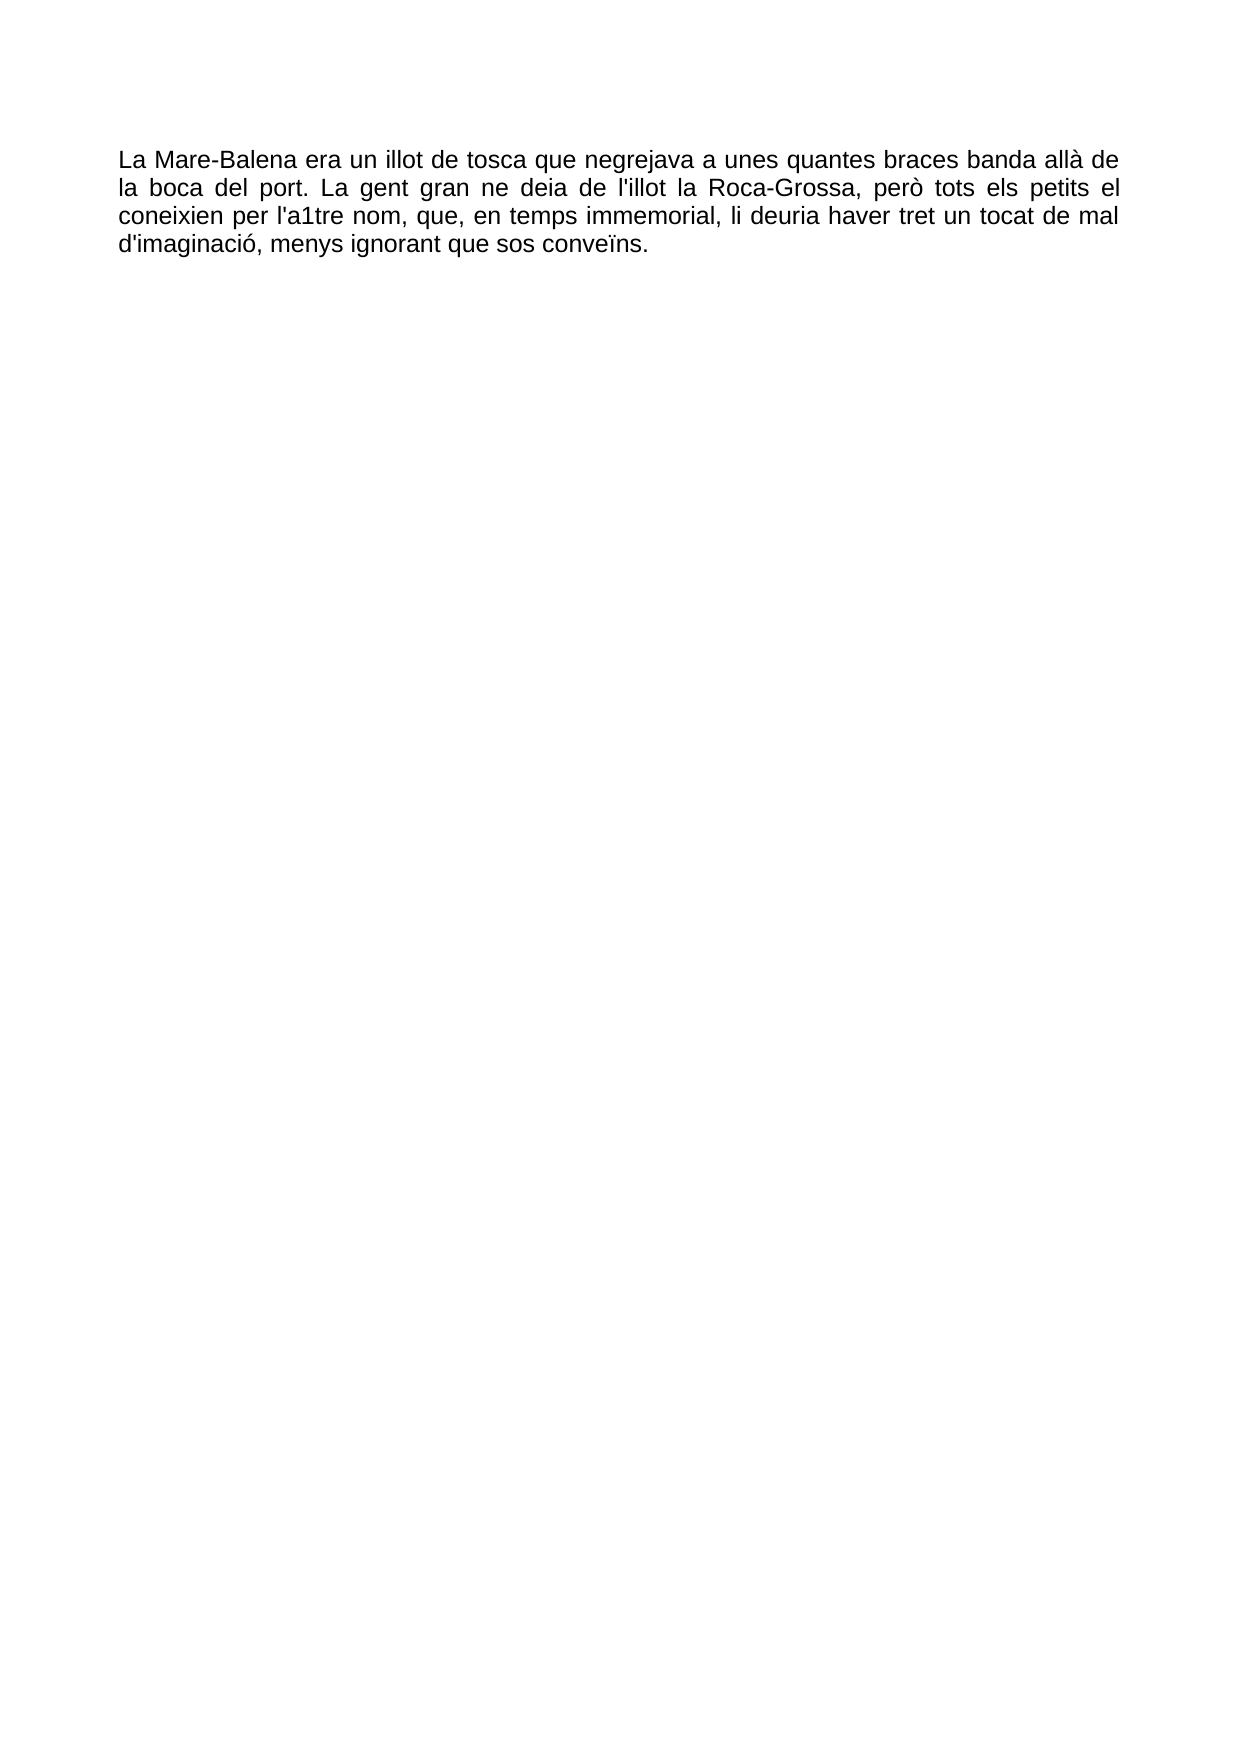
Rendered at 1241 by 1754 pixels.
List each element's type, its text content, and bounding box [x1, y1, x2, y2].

text La Mare-Balena era un illot de tosca que negrejava a unes quantes braces banda allà de la boca del port. La gent gran ne deia de l'illot la Roca-Grossa, però tots els petits el coneixien per l'a1tre nom, que, en temps immemorial, li deuria haver tret un tocat de mal d'imaginació, menys ignorant que sos conveïns. [118, 146, 1122, 258]
